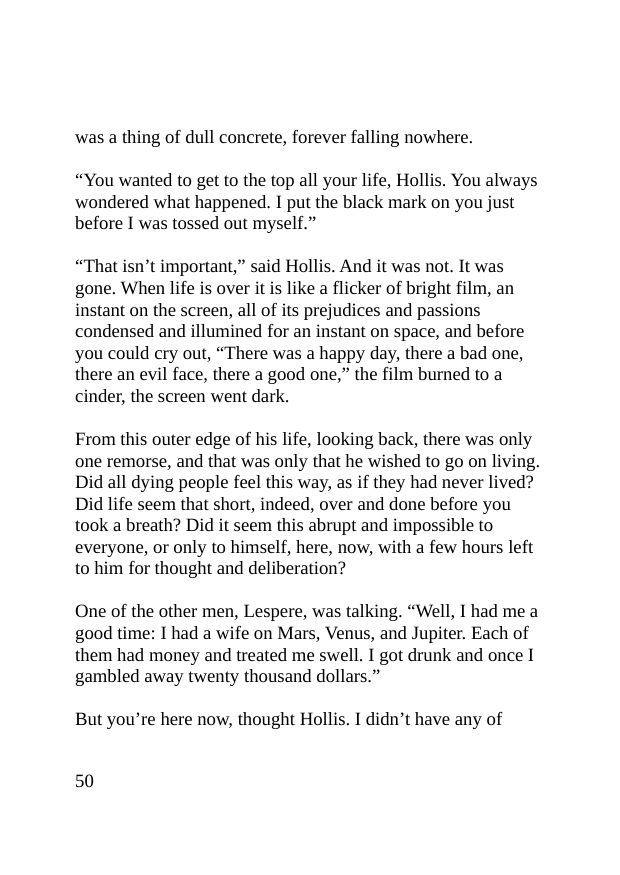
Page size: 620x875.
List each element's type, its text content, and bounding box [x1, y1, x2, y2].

text was a thing of dull concrete, forever falling nowhere. “You wanted to get to the top all your life, Hollis. You always wondered what happened. I put the black mark on you just before I was tossed out myself.” “That isn’t important,” said Hollis. And it was not. It was gone. When life is over it is like a flicker of bright film, an instant on the screen, all of its prejudices and passions condensed and illumined for an instant on space, and before you could cry out, “There was a happy day, there a bad one, there an evil face, there a good one,” the film burned to a cinder, the screen went dark. From this outer edge of his life, looking back, there was only one remorse, and that was only that he wished to go on living. Did all dying people feel this way, as if they had never lived? Did life seem that short, indeed, over and done before you took a breath? Did it seem this abrupt and impossible to everyone, or only to himself, here, now, with a few hours left to him for thought and deliberation? One of the other men, Lespere, was talking. “Well, I had me a good time: I had a wife on Mars, Venus, and Jupiter. Each of them had money and treated me swell. I got drunk and once I gambled away twenty thousand dollars.” But you’re here now, thought Hollis. I didn’t have any of [75, 126, 544, 730]
